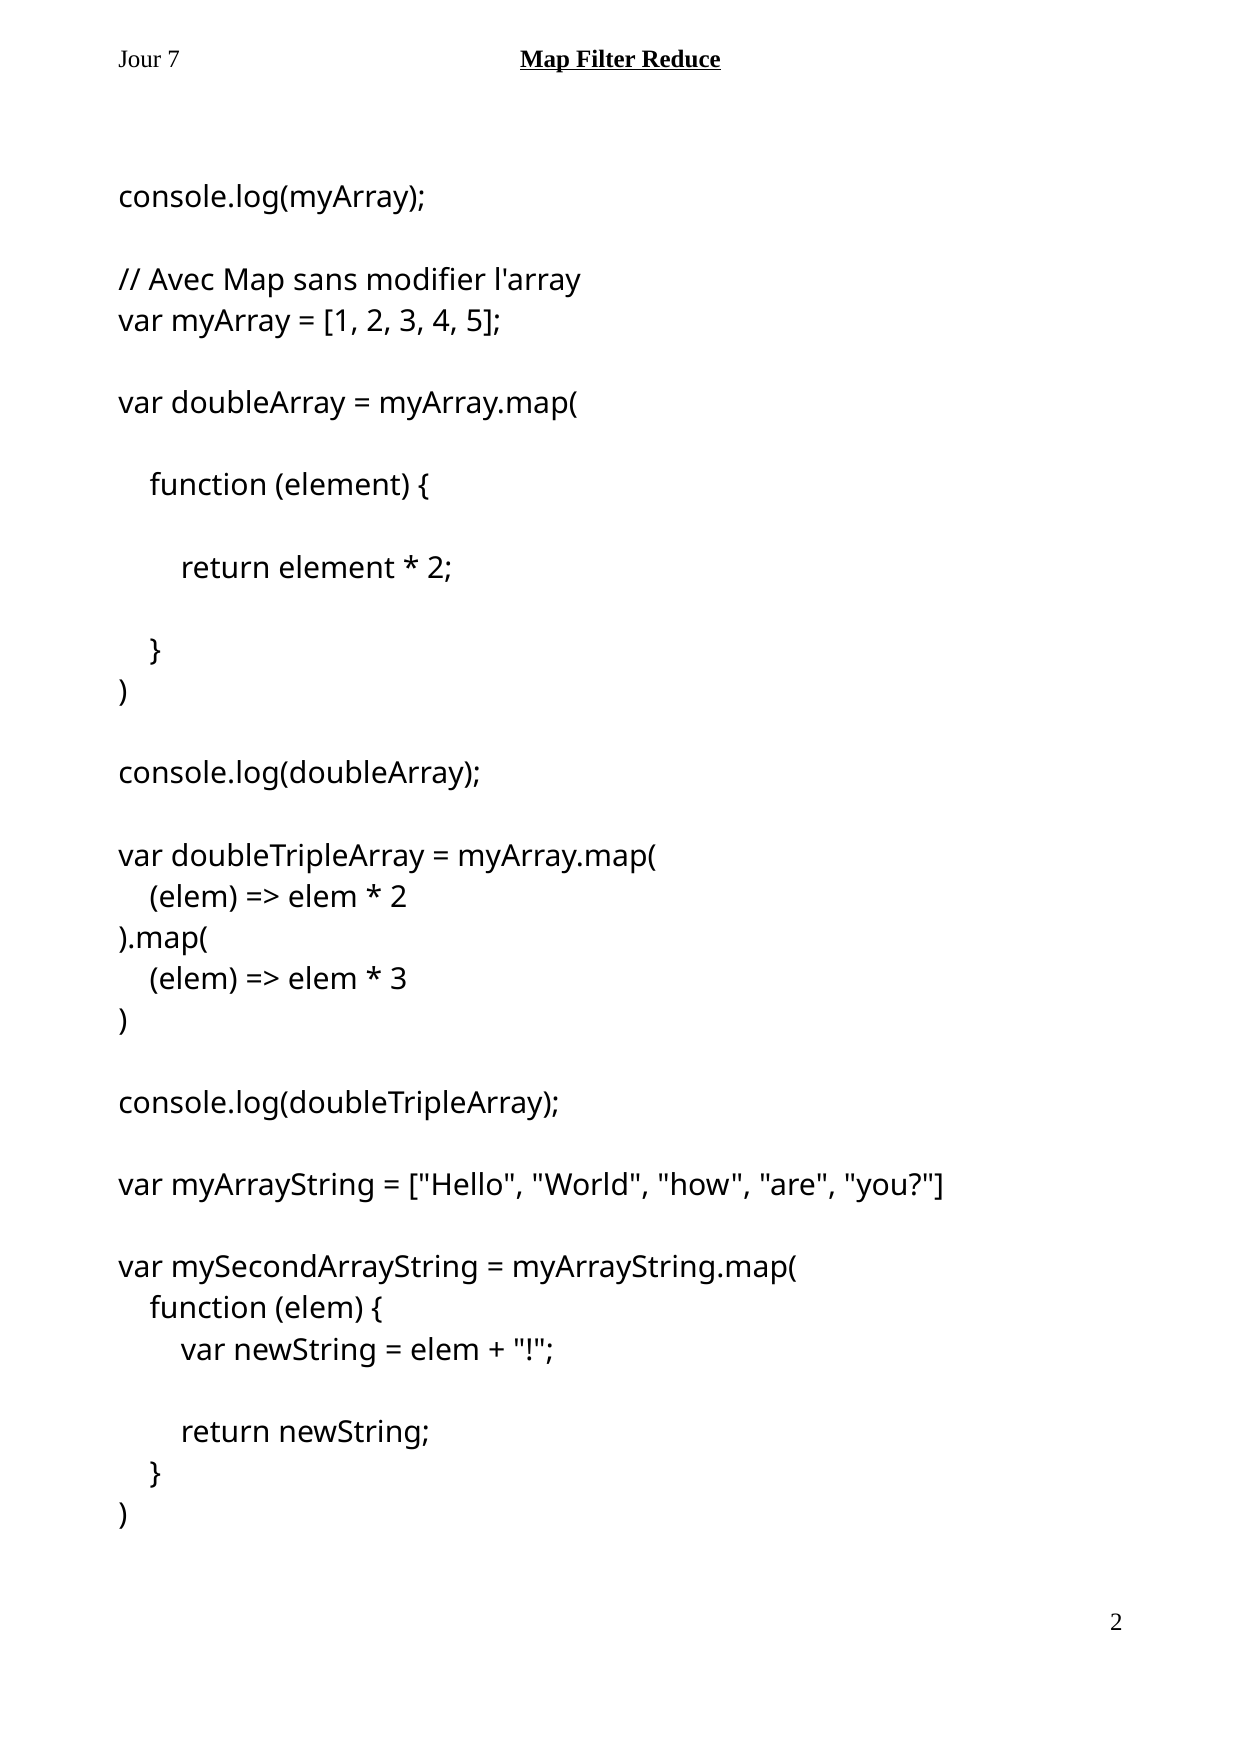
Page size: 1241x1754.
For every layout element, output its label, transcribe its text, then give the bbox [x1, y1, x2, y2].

text var myArrayString = ["Hello", "World", "how", "are", "you?"] [118, 1163, 1122, 1204]
text var myArray = [1, 2, 3, 4, 5]; [118, 299, 1122, 340]
text console.log(doubleTripleArray); [118, 1081, 1122, 1122]
text console.log(doubleArray); [118, 752, 1122, 793]
text return newString; [118, 1410, 1122, 1451]
text var doubleTripleArray = myArray.map( [118, 834, 1122, 875]
text var doubleArray = myArray.map( [118, 381, 1122, 422]
text function (element) { [118, 463, 1122, 505]
text (elem) => elem * 2 [118, 875, 1122, 916]
text ) [118, 1492, 1122, 1533]
text // Avec Map sans modifier l'array [118, 258, 1122, 299]
text var mySecondArrayString = myArrayString.map( [118, 1245, 1122, 1286]
text ).map( [118, 916, 1122, 957]
text var newString = elem + "!"; [118, 1328, 1122, 1369]
text return element * 2; [118, 546, 1122, 587]
text ) [118, 669, 1122, 710]
text } [118, 1451, 1122, 1492]
text (elem) => elem * 3 [118, 957, 1122, 998]
text console.log(myArray); [118, 176, 1122, 217]
text ) [118, 998, 1122, 1039]
text function (elem) { [118, 1286, 1122, 1328]
text } [118, 628, 1122, 669]
